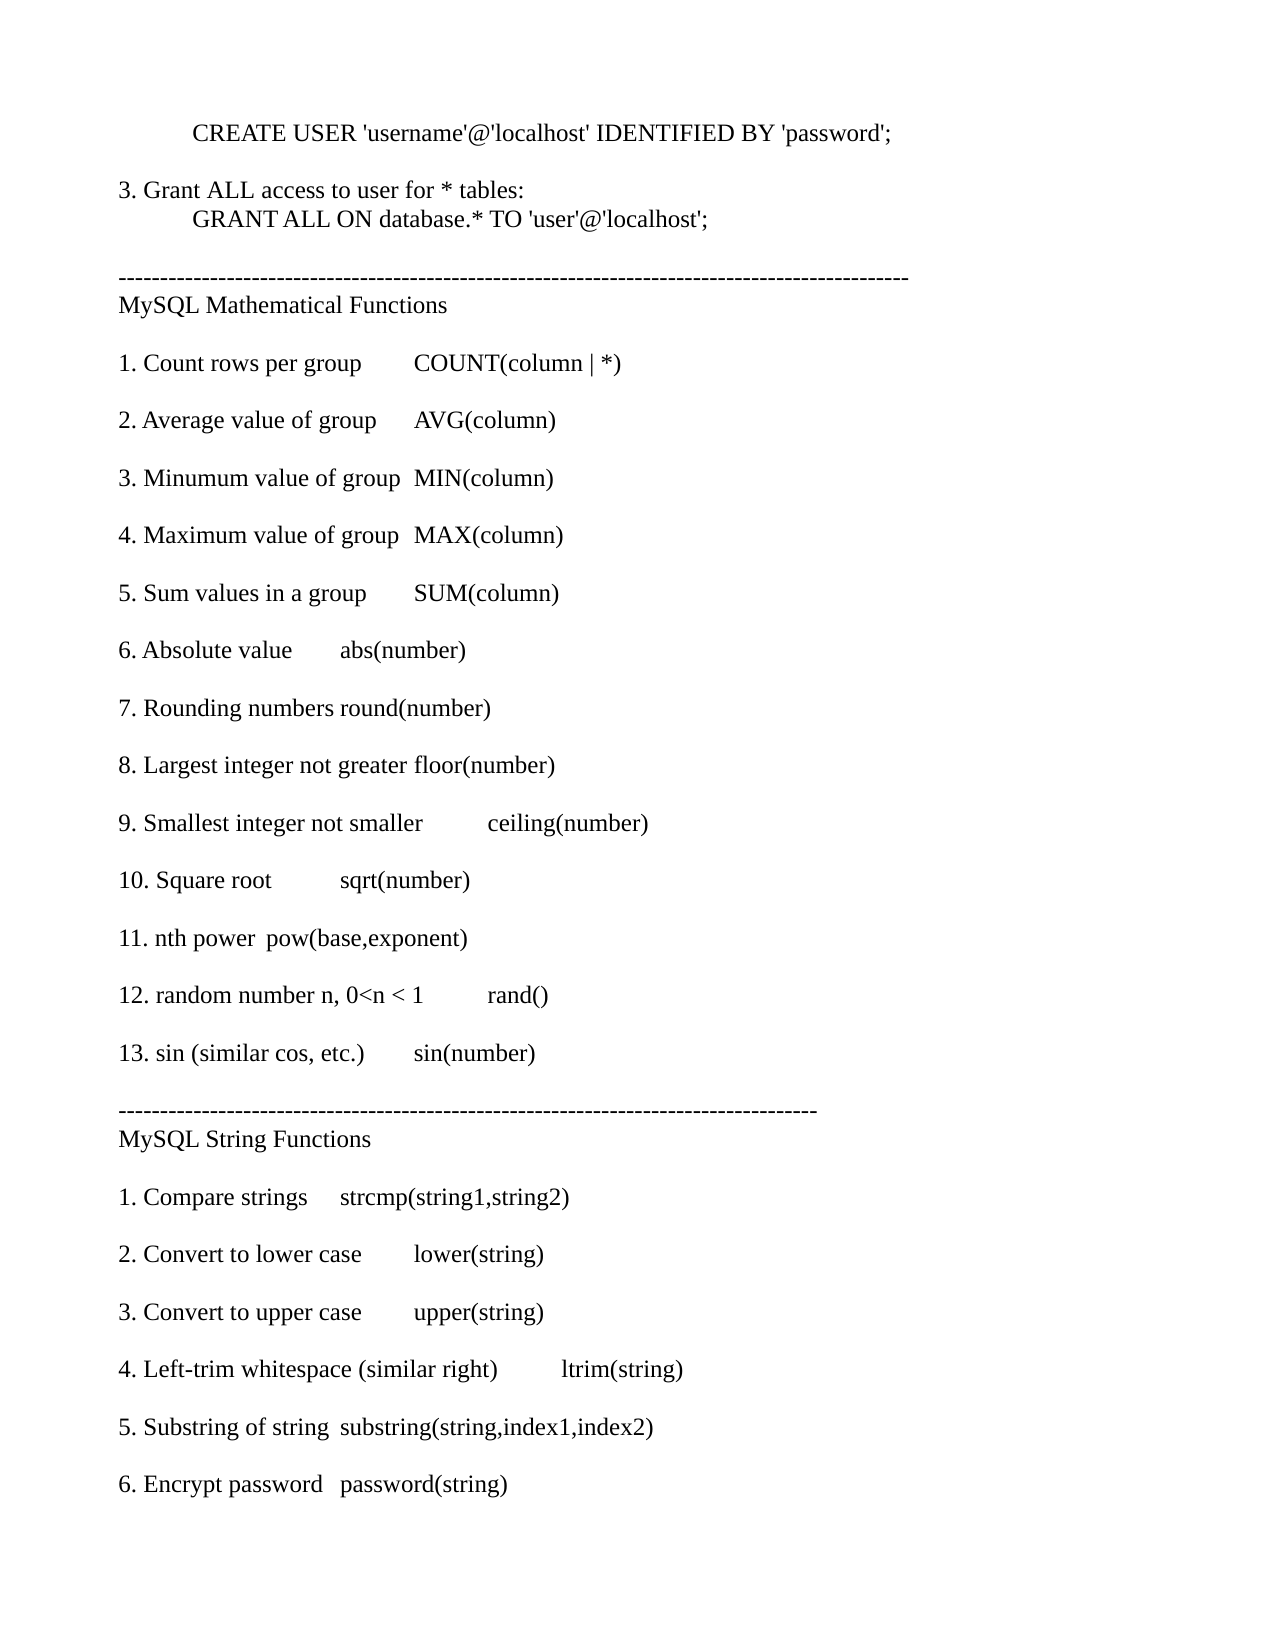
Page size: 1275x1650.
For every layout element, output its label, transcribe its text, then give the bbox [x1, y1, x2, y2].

text GRANT ALL ON database.* TO 'user'@'localhost'; [118, 204, 1157, 233]
text 5. Substring of string substring(string,index1,index2) [118, 1412, 1157, 1441]
text 1. Count rows per group COUNT(column | *) [118, 348, 1157, 377]
text 11. nth power pow(base,exponent) [118, 923, 1157, 952]
text 8. Largest integer not greater floor(number) [118, 751, 1157, 779]
text 7. Rounding numbers round(number) [118, 693, 1157, 722]
text 6. Encrypt password password(string) [118, 1469, 1157, 1498]
text ----------------------------------------------------------------------------------------------- [118, 262, 1157, 291]
text MySQL Mathematical Functions [118, 291, 1157, 319]
text 13. sin (similar cos, etc.) sin(number) [118, 1038, 1157, 1067]
text 3. Minumum value of group MIN(column) [118, 463, 1157, 492]
text CREATE USER 'username'@'localhost' IDENTIFIED BY 'password'; [118, 118, 1157, 147]
text 2. Average value of group AVG(column) [118, 406, 1157, 434]
text 3. Convert to upper case upper(string) [118, 1297, 1157, 1326]
text 6. Absolute value abs(number) [118, 636, 1157, 664]
text MySQL String Functions [118, 1124, 1157, 1153]
text 4. Maximum value of group MAX(column) [118, 521, 1157, 549]
text 4. Left-trim whitespace (similar right) ltrim(string) [118, 1354, 1157, 1383]
text 5. Sum values in a group SUM(column) [118, 578, 1157, 607]
text 1. Compare strings strcmp(string1,string2) [118, 1182, 1157, 1211]
text 2. Convert to lower case lower(string) [118, 1239, 1157, 1268]
text ------------------------------------------------------------------------------------ [118, 1096, 1157, 1124]
text 3. Grant ALL access to user for * tables: [118, 176, 1157, 204]
text 10. Square root sqrt(number) [118, 866, 1157, 894]
text 9. Smallest integer not smaller ceiling(number) [118, 808, 1157, 837]
text 12. random number n, 0<n < 1 rand() [118, 981, 1157, 1009]
